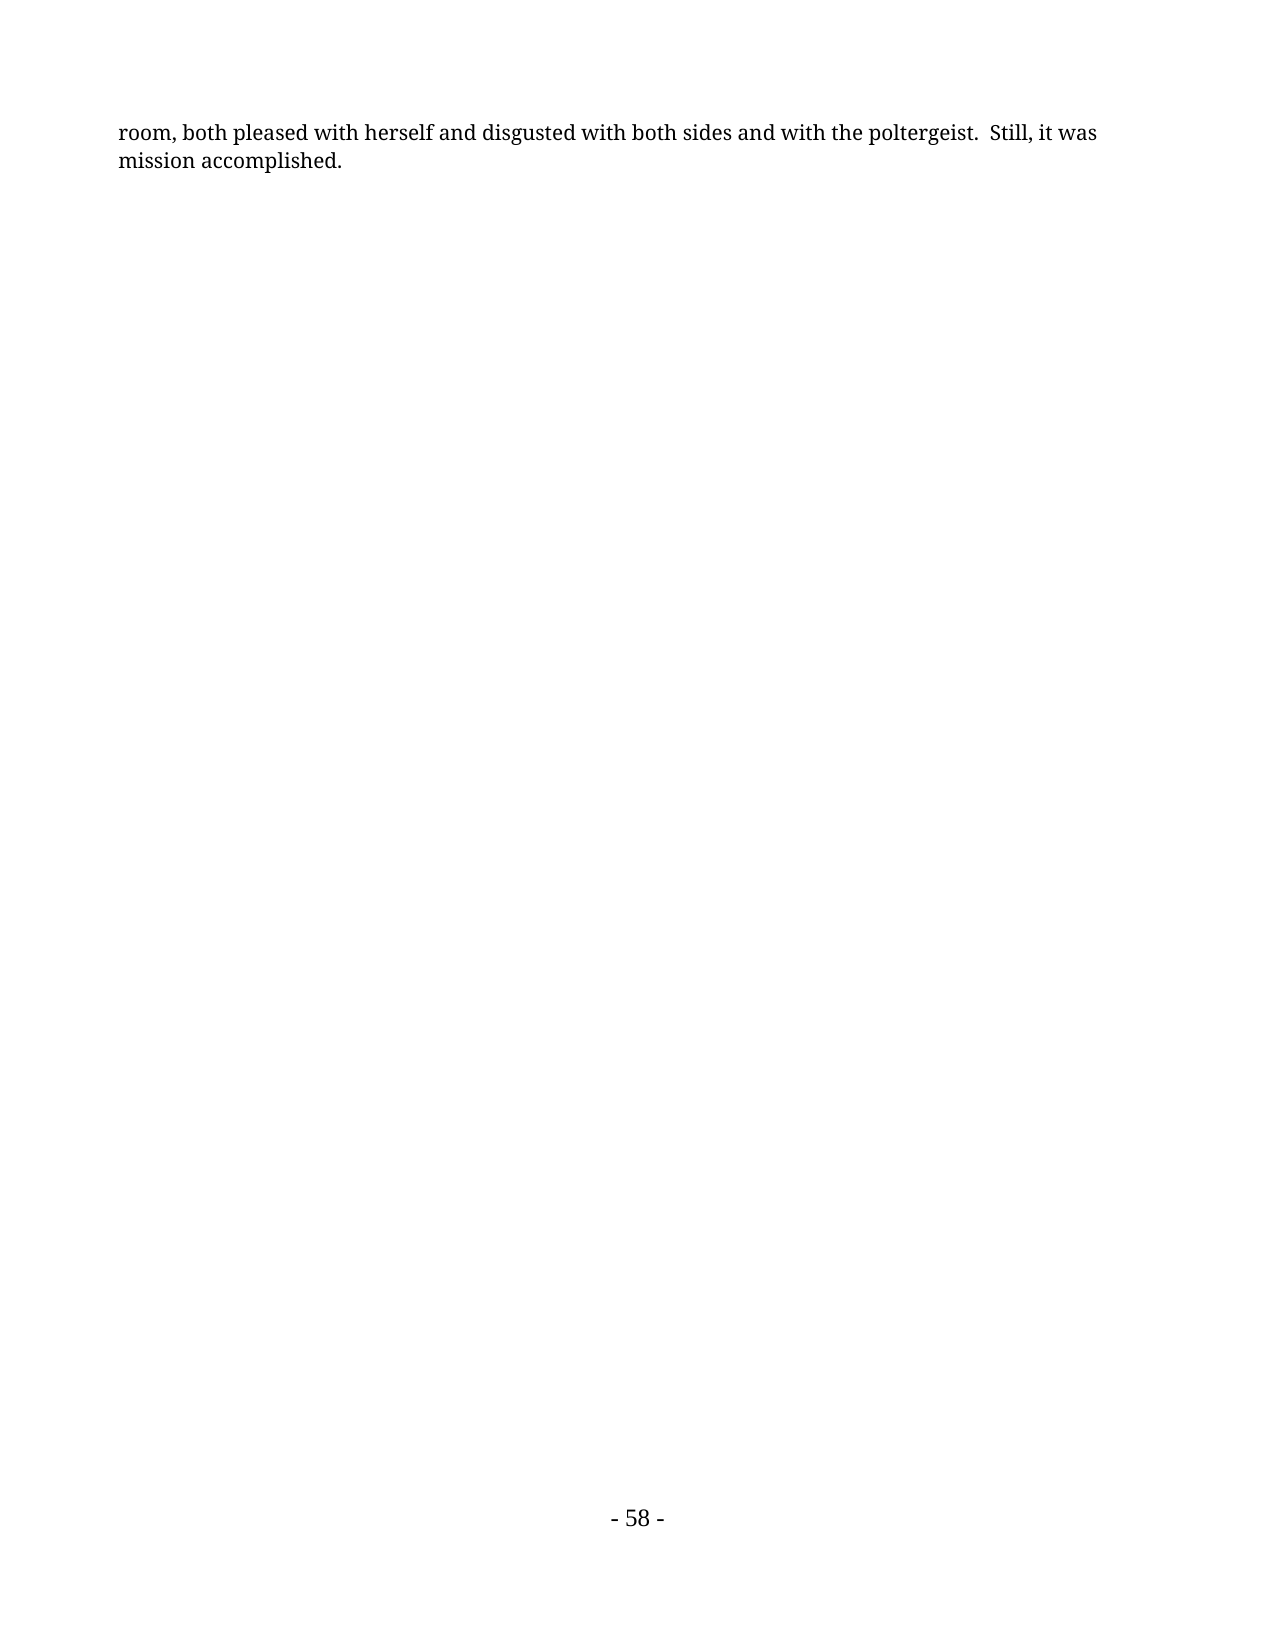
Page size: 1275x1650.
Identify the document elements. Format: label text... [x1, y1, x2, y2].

text room, both pleased with herself and disgusted with both sides and with the poltergeist. Still, it was mission accomplished. [118, 118, 1157, 175]
